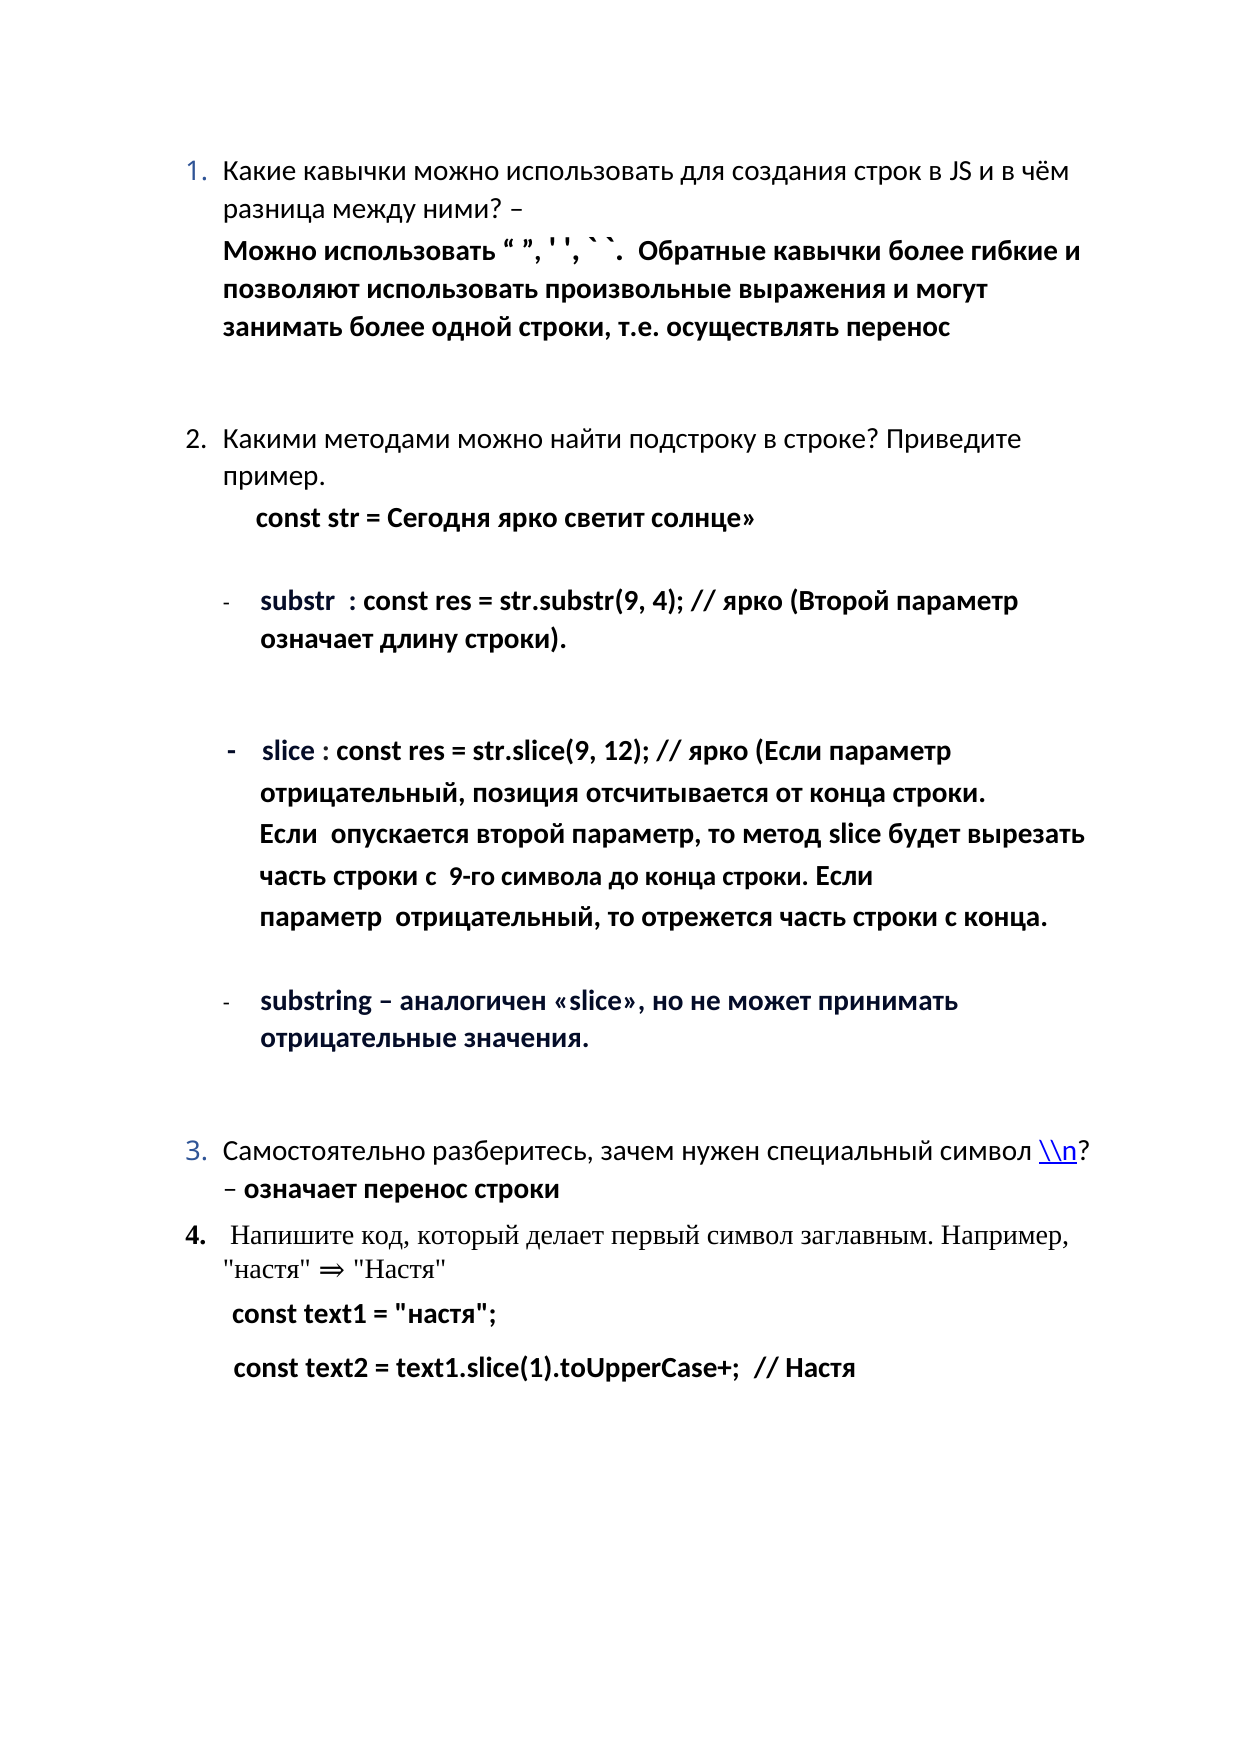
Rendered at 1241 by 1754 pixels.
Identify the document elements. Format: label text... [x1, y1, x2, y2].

subtitle const str = Сегодня ярко светит солнце» [223, 499, 1093, 534]
list Какими методами можно найти подстроку в строке? Приведите пример. [185, 420, 1093, 493]
list substr : const res = str.substr(9, 4); // ярко (Второй параметр означает длину строки). [223, 582, 1093, 655]
list Самостоятельно разберитесь, зачем нужен специальный символ \\n? – означает перенос строки [185, 1131, 1093, 1206]
subtitle Если опускается второй параметр, то метод slice будет вырезать [148, 815, 1093, 851]
subtitle отрицательный, позиция отсчитывается от конца строки. [148, 774, 1093, 809]
list Напишите код, который делает первый символ заглавным. Например, "настя" ⇒ "Настя" [185, 1218, 1093, 1284]
text Можно использовать “ ”, ' ', ` `. Обратные кавычки более гибкие и позволяют использовать произвольные выражения и могут занимать более одной строки, т.е. осуществлять перенос [223, 228, 1093, 343]
text сonst text1 = "настя"; [148, 1295, 1093, 1330]
subtitle - slice : const res = str.slice(9, 12); // ярко (Если параметр [148, 732, 1093, 768]
list Какие кавычки можно использовать для создания строк в JS и в чём разница между ними? – [185, 152, 1093, 226]
text const text2 = text1.slice(1).toUpperCase+; // Настя [148, 1349, 1093, 1384]
subtitle часть строки с 9-го символа до конца строки. Если [148, 857, 1093, 892]
subtitle параметр отрицательный, то отрежется часть строки с конца. [148, 898, 1093, 934]
list substring – аналогичен «slice», но не может принимать отрицательные значения. [223, 982, 1093, 1055]
